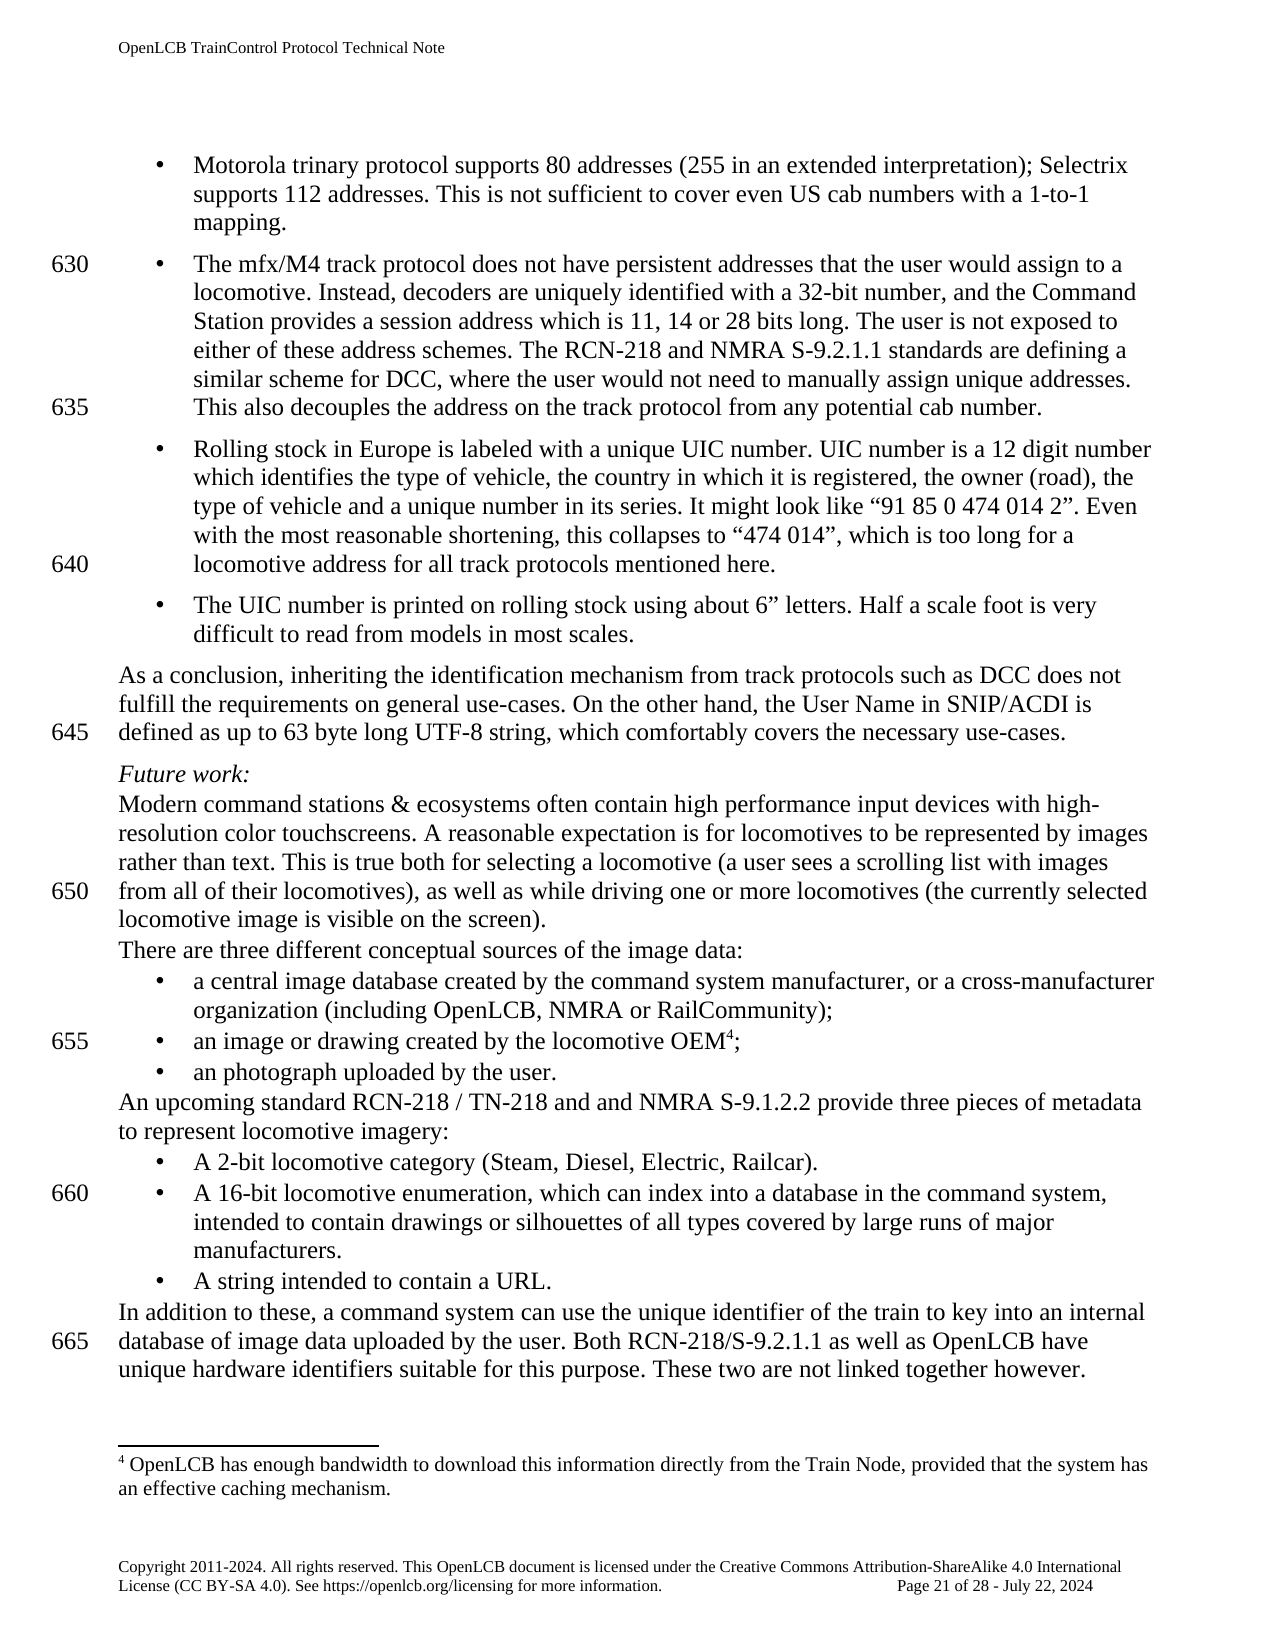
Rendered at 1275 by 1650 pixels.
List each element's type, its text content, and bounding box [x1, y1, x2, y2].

text Modern command stations & ecosystems often contain high performance input devices with high-resolution color touchscreens. A reasonable expectation is for locomotives to be represented by images rather than text. This is true both for selecting a locomotive (a user sees a scrolling list with images from all of their locomotives), as well as while driving one or more locomotives (the currently selected locomotive image is visible on the screen). [118, 789, 1157, 933]
text Future work: [118, 759, 1157, 787]
list A 2-bit locomotive category (Steam, Diesel, Electric, Railcar). [156, 1147, 1157, 1176]
text In addition to these, a command system can use the unique identifier of the train to key into an internal database of image data uploaded by the user. Both RCN-218/S-9.2.1.1 as well as OpenLCB have unique hardware identifiers suitable for this purpose. These two are not linked together however. [118, 1297, 1157, 1383]
list The UIC number is printed on rolling stock using about 6” letters. Half a scale foot is very difficult to read from models in most scales. [156, 590, 1157, 647]
text There are three different conceptual sources of the image data: [118, 935, 1157, 964]
text An upcoming standard RCN-218 / TN-218 and and NMRA S-9.1.2.2 provide three pieces of metadata to represent locomotive imagery: [118, 1087, 1157, 1145]
list OpenLCB has enough bandwidth to download this information directly from the Train Node, provided that the system has an effective caching mechanism. [118, 1452, 1157, 1500]
list A 16-bit locomotive enumeration, which can index into a database in the command system, intended to contain drawings or silhouettes of all types covered by large runs of major manufacturers. [156, 1178, 1157, 1264]
text As a conclusion, inheriting the identification mechanism from track protocols such as DCC does not fulfill the requirements on general use-cases. On the other hand, the User Name in SNIP/ACDI is defined as up to 63 byte long UTF-8 string, which comfortably covers the necessary use-cases. [118, 660, 1157, 746]
list A string intended to contain a URL. [156, 1266, 1157, 1295]
list The mfx/M4 track protocol does not have persistent addresses that the user would assign to a locomotive. Instead, decoders are uniquely identified with a 32-bit number, and the Command Station provides a session address which is 11, 14 or 28 bits long. The user is not exposed to either of these address schemes. The RCN-218 and NMRA S-9.2.1.1 standards are defining a similar scheme for DCC, where the user would not need to manually assign unique addresses. This also decouples the address on the track protocol from any potential cab number. [156, 249, 1157, 421]
list a central image database created by the command system manufacturer, or a cross-manufacturer organization (including OpenLCB, NMRA or RailCommunity); [156, 966, 1157, 1024]
list an photograph uploaded by the user. [156, 1057, 1157, 1085]
list Rolling stock in Europe is labeled with a unique UIC number. UIC number is a 12 digit number which identifies the type of vehicle, the country in which it is registered, the owner (road), the type of vehicle and a unique number in its series. It might look like “91 85 0 474 014 2”. Even with the most reasonable shortening, this collapses to “474 014”, which is too long for a locomotive address for all track protocols mentioned here. [156, 434, 1157, 577]
list an image or drawing created by the locomotive OEM; [156, 1026, 1157, 1054]
list Motorola trinary protocol supports 80 addresses (255 in an extended interpretation); Selectrix supports 112 addresses. This is not sufficient to cover even US cab numbers with a 1-to-1 mapping. [156, 150, 1157, 236]
